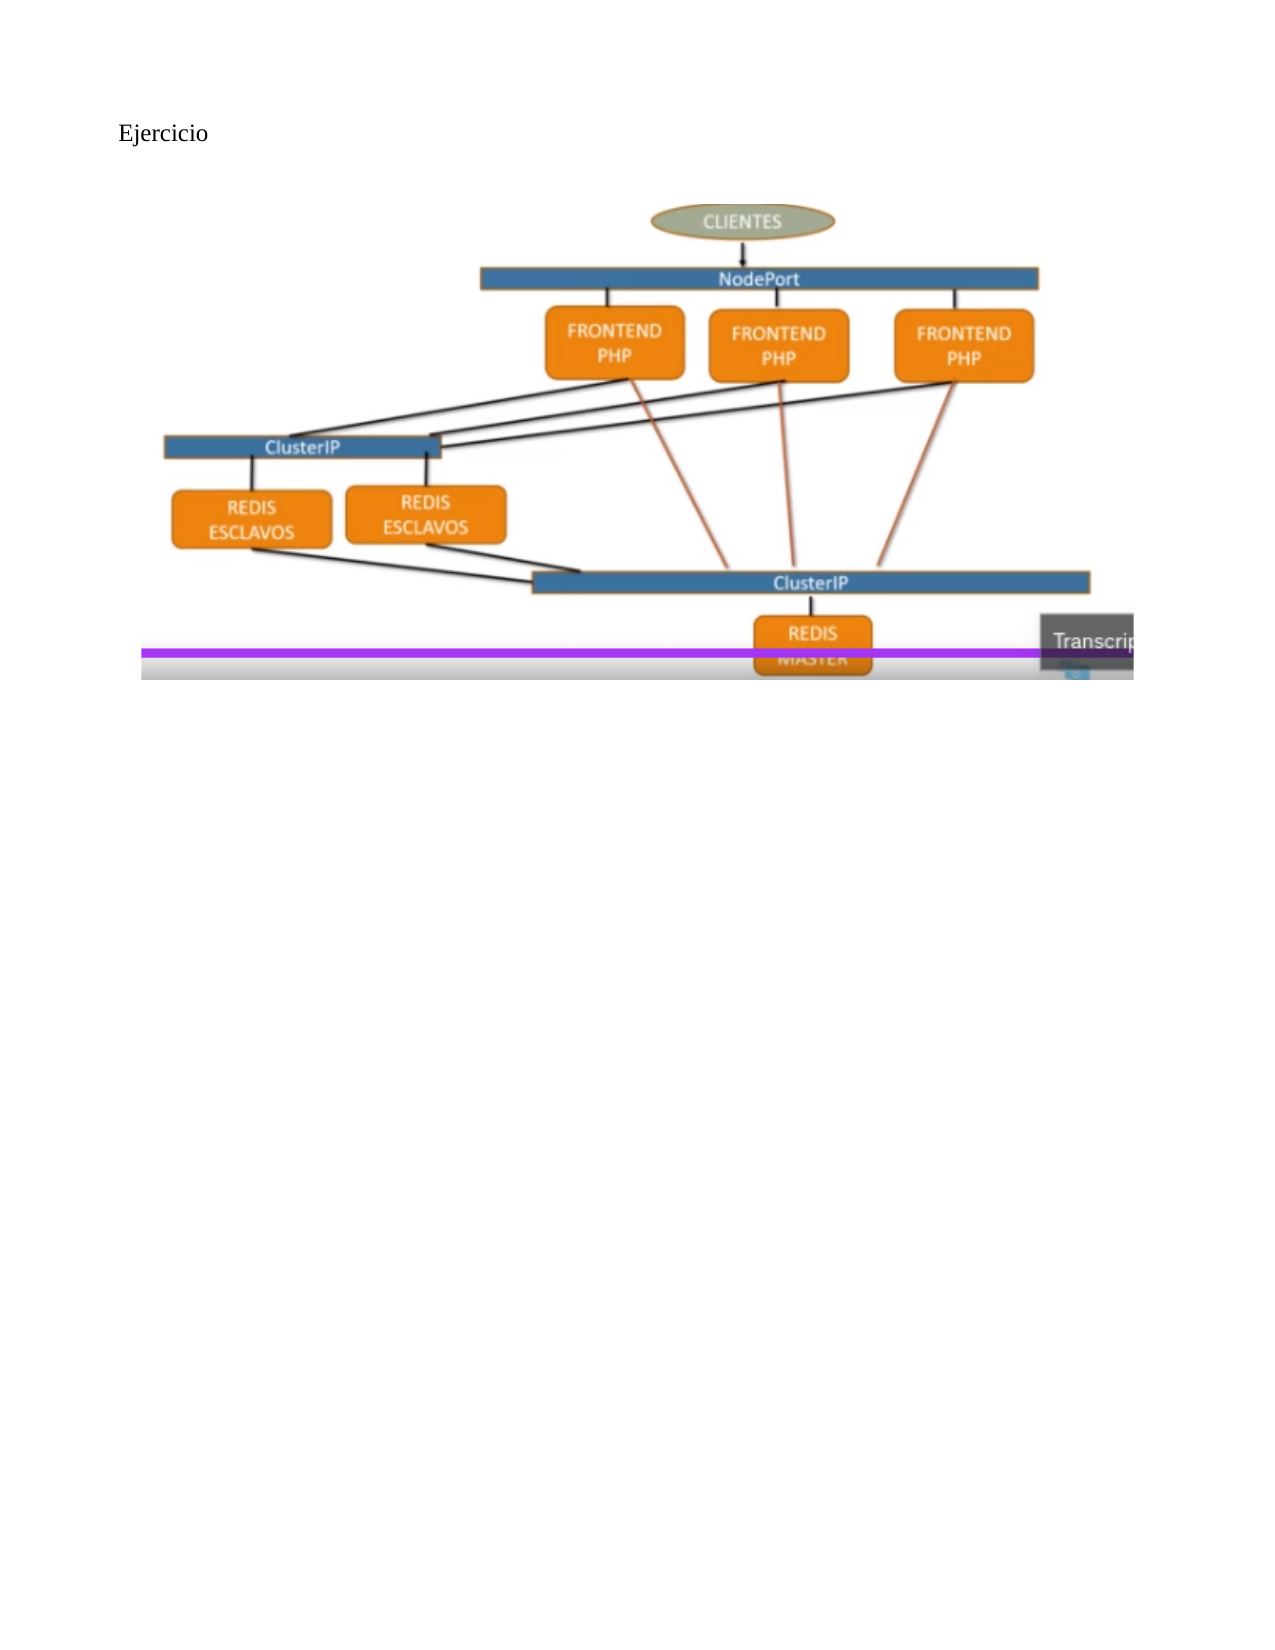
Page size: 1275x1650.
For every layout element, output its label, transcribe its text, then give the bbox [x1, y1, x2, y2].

text Ejercicio [118, 118, 1157, 147]
picture [141, 204, 1134, 680]
